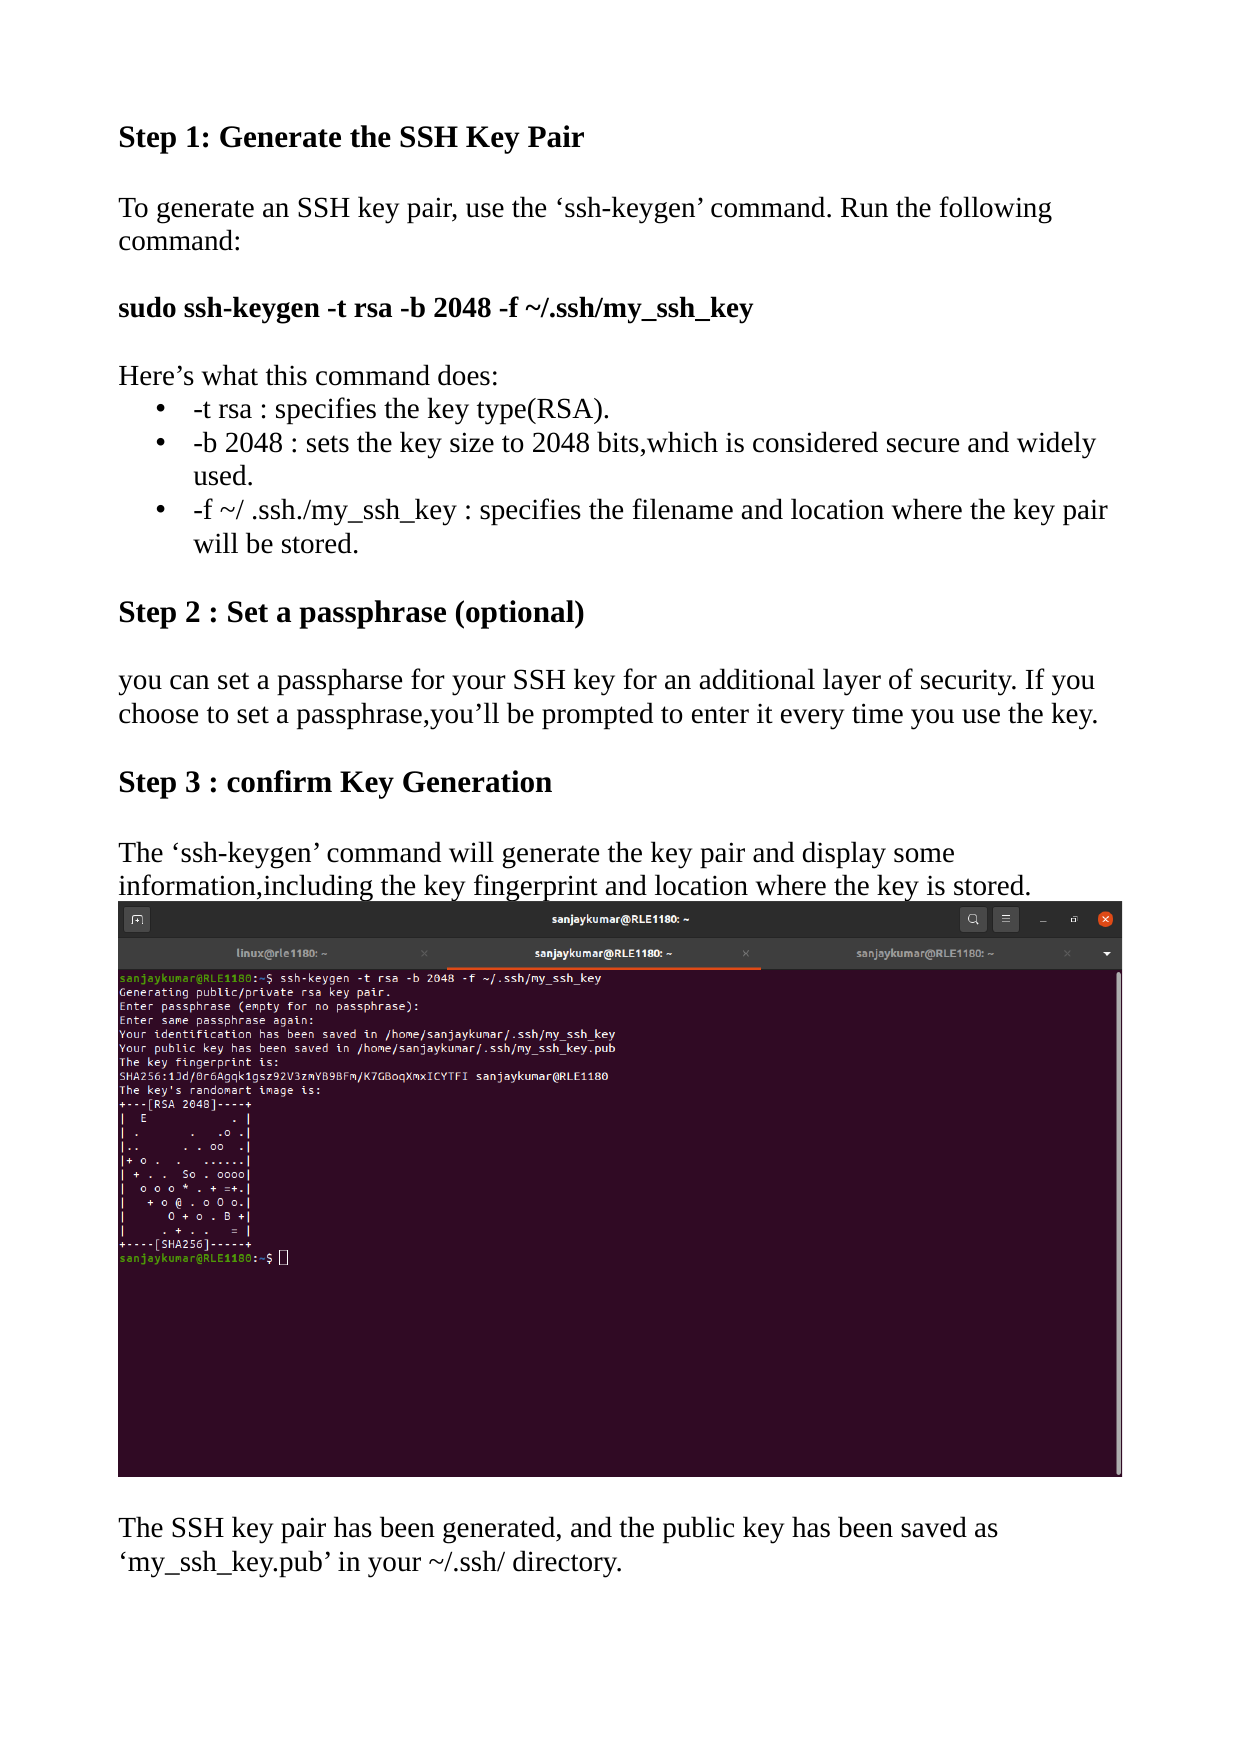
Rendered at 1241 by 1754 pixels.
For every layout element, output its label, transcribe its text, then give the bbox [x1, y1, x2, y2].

text To generate an SSH key pair, use the ‘ssh-keygen’ command. Run the following command: [118, 190, 1122, 257]
picture [118, 901, 1123, 1477]
text Step 2 : Set a passphrase (optional) [118, 593, 1122, 629]
text Step 1: Generate the SSH Key Pair [118, 118, 1122, 154]
list -b 2048 : sets the key size to 2048 bits,which is considered secure and widely used. [156, 425, 1122, 492]
text sudo ssh-keygen -t rsa -b 2048 -f ~/.ssh/my_ssh_key [118, 291, 1122, 324]
text The SSH key pair has been generated, and the public key has been saved as ‘my_ssh_key.pub’ in your ~/.ssh/ directory. [118, 1510, 1122, 1577]
text Step 3 : confirm Key Generation [118, 763, 1122, 799]
text Here’s what this command does: [118, 358, 1122, 391]
text The ‘ssh-keygen’ command will generate the key pair and display some information,including the key fingerprint and location where the key is stored. [118, 835, 1122, 901]
text you can set a passpharse for your SSH key for an additional layer of security. If you choose to set a passphrase,you’ll be prompted to enter it every time you use the key. [118, 662, 1122, 729]
list -t rsa : specifies the key type(RSA). [156, 391, 1122, 425]
list -f ~/ .ssh./my_ssh_key : specifies the filename and location where the key pair will be stored. [156, 492, 1122, 559]
